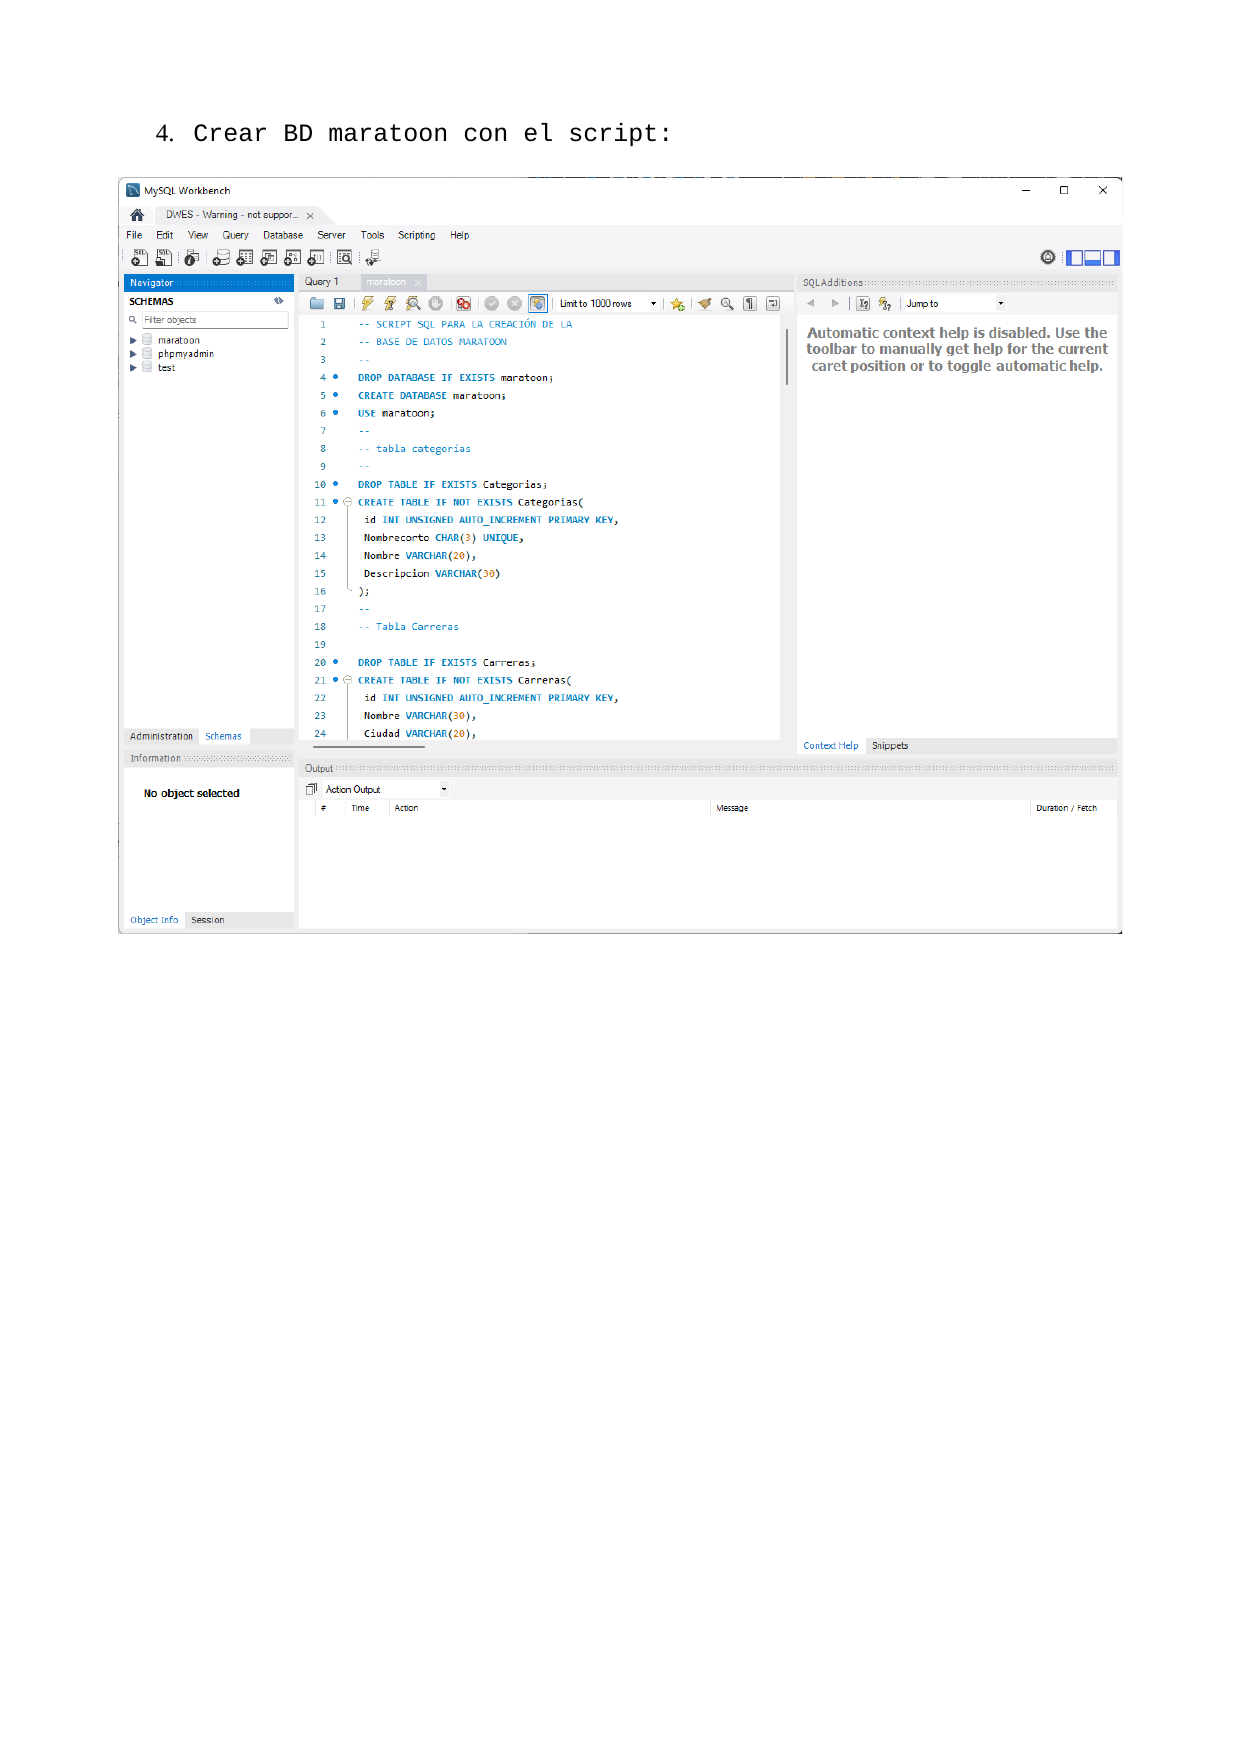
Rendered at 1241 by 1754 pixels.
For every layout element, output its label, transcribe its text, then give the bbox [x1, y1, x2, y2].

picture [118, 177, 1123, 934]
list Crear BD maratoon con el script: [156, 118, 1122, 149]
